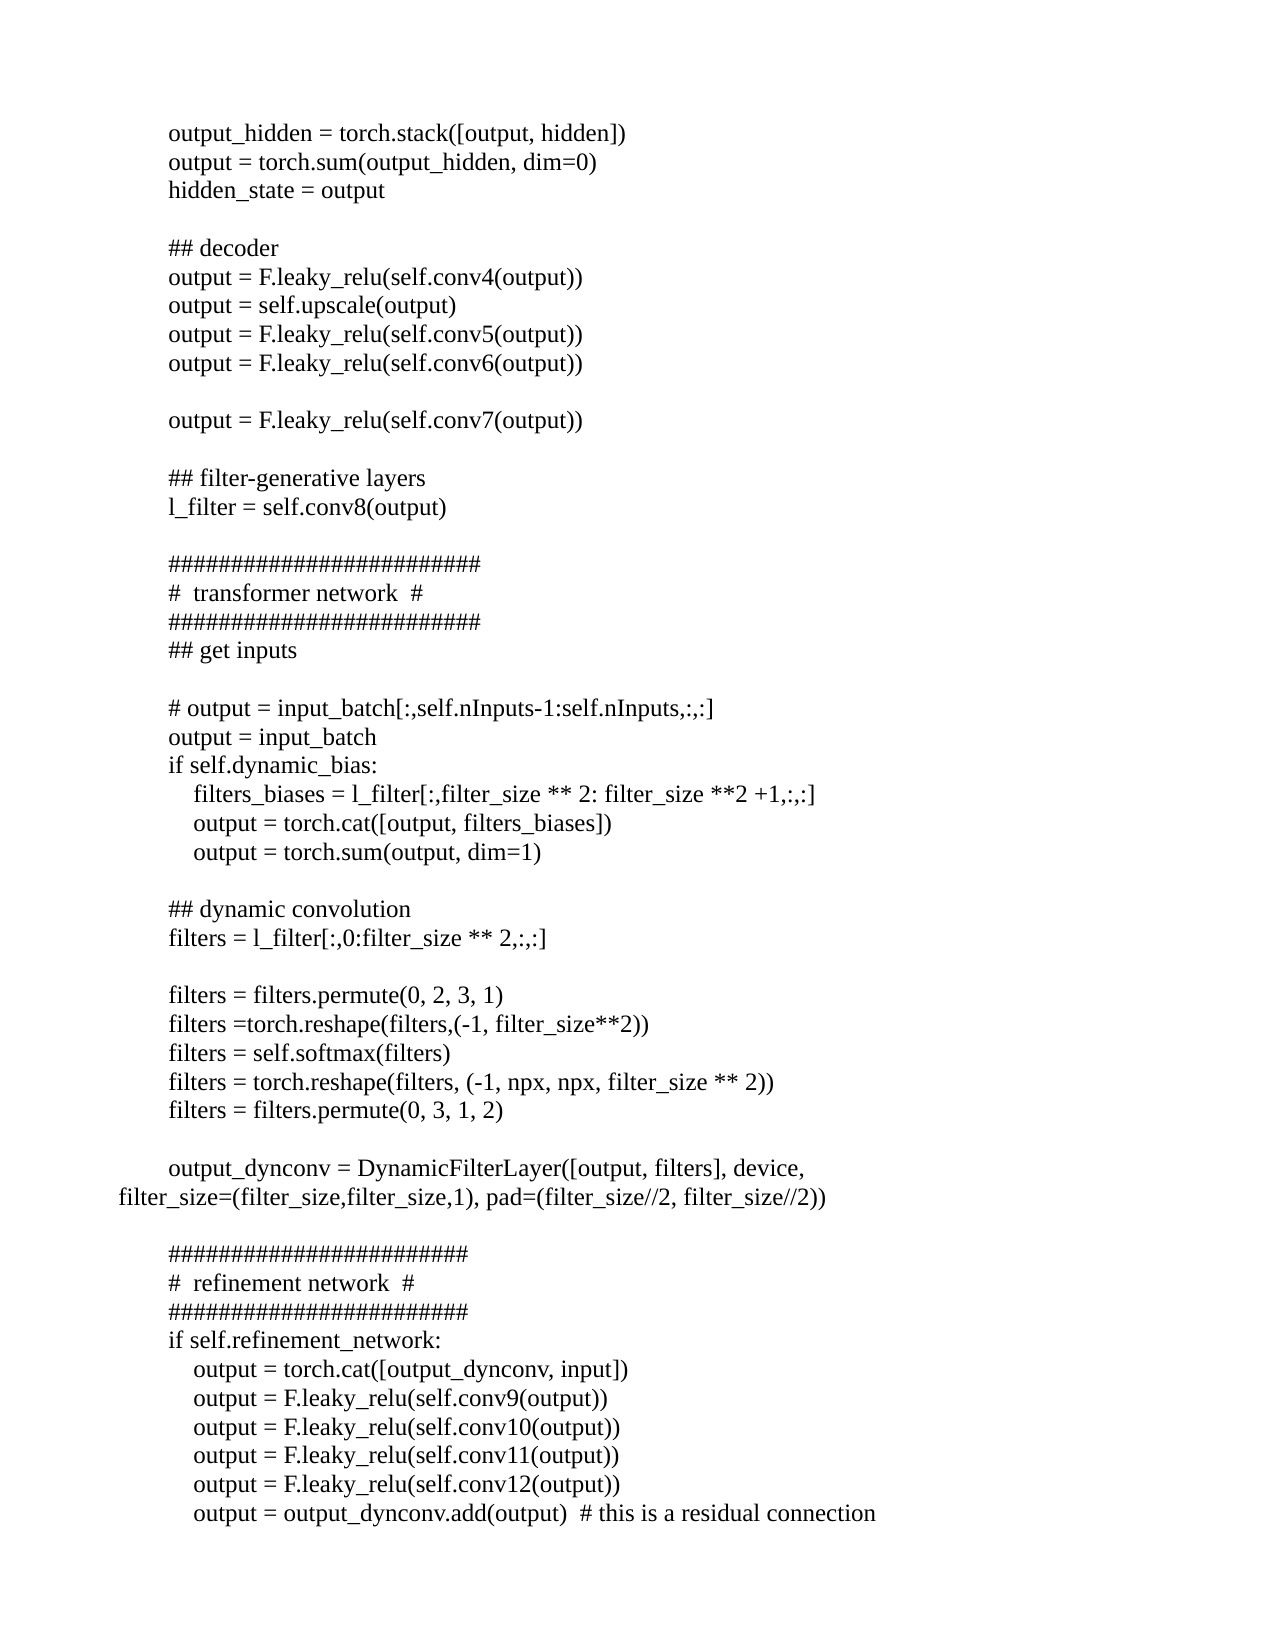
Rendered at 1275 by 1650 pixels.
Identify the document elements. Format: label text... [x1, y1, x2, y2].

text if self.dynamic_bias: [118, 751, 1157, 779]
text output = torch.cat([output_dynconv, input]) [118, 1354, 1157, 1383]
text ## filter-generative layers [118, 463, 1157, 492]
text l_filter = self.conv8(output) [118, 492, 1157, 521]
text # refinement network # [118, 1268, 1157, 1297]
text output = F.leaky_relu(self.conv11(output)) [118, 1441, 1157, 1469]
text filters =torch.reshape(filters,(-1, filter_size**2)) [118, 1009, 1157, 1038]
text output = F.leaky_relu(self.conv7(output)) [118, 406, 1157, 434]
text ## decoder [118, 233, 1157, 262]
text filters = l_filter[:,0:filter_size ** 2,:,:] [118, 923, 1157, 952]
text output_hidden = torch.stack([output, hidden]) [118, 118, 1157, 147]
text filters = torch.reshape(filters, (-1, npx, npx, filter_size ** 2)) [118, 1067, 1157, 1096]
text output = F.leaky_relu(self.conv5(output)) [118, 319, 1157, 348]
text output = F.leaky_relu(self.conv6(output)) [118, 348, 1157, 377]
text output = torch.cat([output, filters_biases]) [118, 808, 1157, 837]
text output = F.leaky_relu(self.conv12(output)) [118, 1469, 1157, 1498]
text filters = filters.permute(0, 2, 3, 1) [118, 981, 1157, 1009]
text output = input_batch [118, 722, 1157, 751]
text output = F.leaky_relu(self.conv10(output)) [118, 1412, 1157, 1441]
text ######################### [118, 549, 1157, 578]
text output = F.leaky_relu(self.conv9(output)) [118, 1383, 1157, 1412]
text if self.refinement_network: [118, 1326, 1157, 1354]
text ## get inputs [118, 636, 1157, 664]
text output_dynconv = DynamicFilterLayer([output, filters], device, filter_size=(filter_size,filter_size,1), pad=(filter_size//2, filter_size//2)) [118, 1153, 1157, 1211]
text filters = filters.permute(0, 3, 1, 2) [118, 1096, 1157, 1124]
text # output = input_batch[:,self.nInputs-1:self.nInputs,:,:] [118, 693, 1157, 722]
text ######################## [118, 1297, 1157, 1326]
text hidden_state = output [118, 176, 1157, 204]
text output = F.leaky_relu(self.conv4(output)) [118, 262, 1157, 291]
text filters = self.softmax(filters) [118, 1038, 1157, 1067]
text output = output_dynconv.add(output) # this is a residual connection [118, 1498, 1157, 1527]
text output = torch.sum(output_hidden, dim=0) [118, 147, 1157, 176]
text output = torch.sum(output, dim=1) [118, 837, 1157, 866]
text filters_biases = l_filter[:,filter_size ** 2: filter_size **2 +1,:,:] [118, 779, 1157, 808]
text # transformer network # [118, 578, 1157, 607]
text ######################### [118, 607, 1157, 636]
text ######################## [118, 1239, 1157, 1268]
text ## dynamic convolution [118, 894, 1157, 923]
text output = self.upscale(output) [118, 291, 1157, 319]
